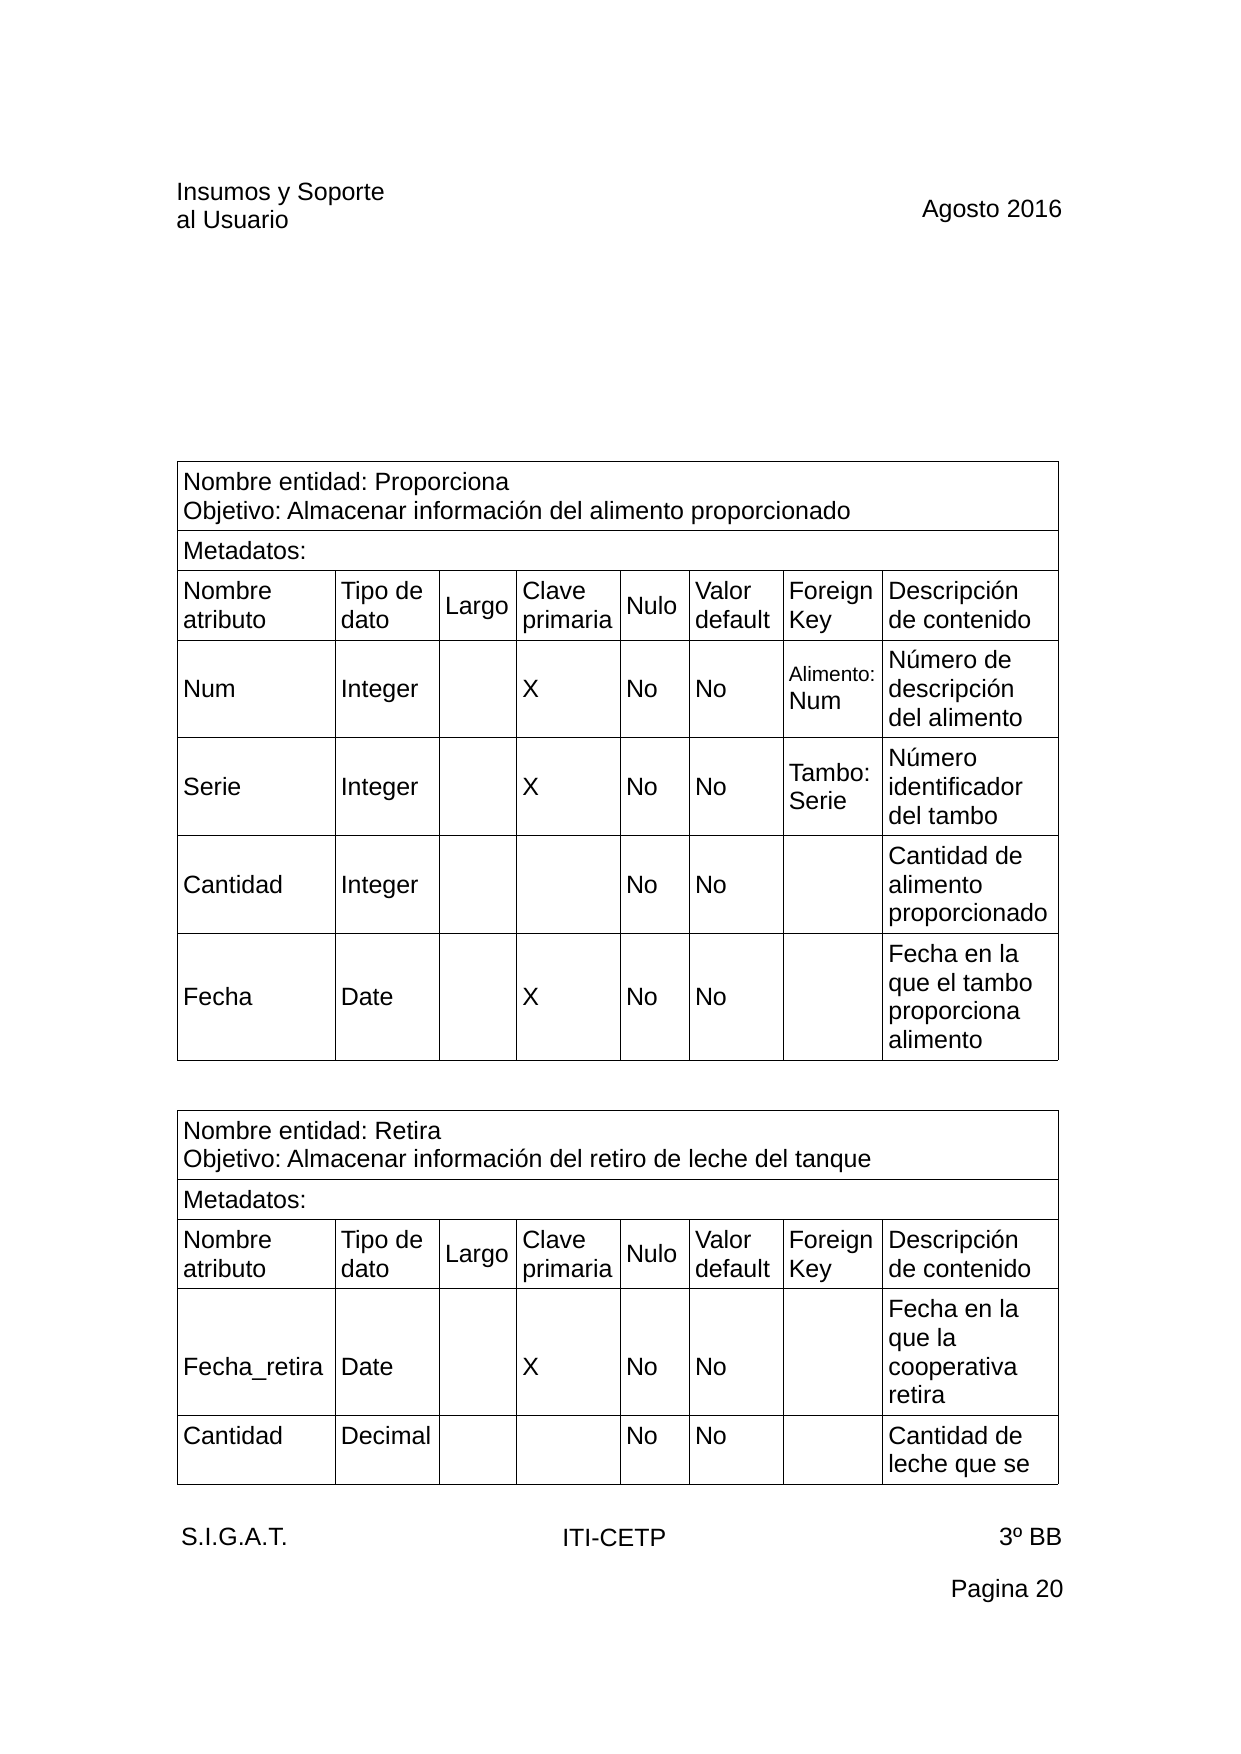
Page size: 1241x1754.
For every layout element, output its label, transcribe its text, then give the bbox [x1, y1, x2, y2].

table_cell [517, 836, 620, 933]
table_cell No [621, 738, 689, 835]
table_cell [440, 934, 516, 1059]
table_cell Largo [440, 571, 516, 639]
table_cell Num [178, 641, 335, 737]
table_cell X [517, 641, 620, 737]
table_cell Fecha en la que el tambo proporciona alimento [883, 934, 1058, 1059]
table_cell Fecha en la que la cooperativa retira [883, 1289, 1058, 1415]
table_cell X [517, 934, 620, 1059]
table_cell Date [336, 934, 439, 1059]
table_cell Integer [336, 738, 439, 835]
table_cell No [621, 836, 689, 933]
table_cell [784, 934, 882, 1059]
table_cell No [621, 1416, 689, 1484]
table_cell No [690, 641, 783, 737]
table_header Nombre entidad: Proporciona Objetivo: Almacenar información del alimento proporcionado [178, 462, 1058, 530]
table_cell Descripción de contenido [883, 1220, 1058, 1288]
table_cell Decimal [336, 1416, 439, 1484]
table_cell No [621, 934, 689, 1059]
table_cell No [690, 738, 783, 835]
table_cell Integer [336, 641, 439, 737]
table_cell Cantidad de leche que se [883, 1416, 1058, 1484]
table_cell [440, 738, 516, 835]
table_cell Nombre atributo [178, 571, 335, 639]
table_cell No [690, 1289, 783, 1415]
table_cell Foreign Key [784, 1220, 882, 1288]
table_cell Largo [440, 1220, 516, 1288]
table_cell Número identificador del tambo [883, 738, 1058, 835]
table_cell Tipo de dato [336, 1220, 439, 1288]
table_cell Clave primaria [517, 571, 620, 639]
table_cell Cantidad [178, 1416, 335, 1484]
table_cell Nulo [621, 1220, 689, 1288]
table_cell Alimento: Num [784, 641, 882, 737]
table_cell Tambo: Serie [784, 738, 882, 835]
table_cell No [621, 641, 689, 737]
table_cell [517, 1416, 620, 1484]
table_cell Serie [178, 738, 335, 835]
table_cell [440, 1416, 516, 1484]
table_cell Número de descripción del alimento [883, 641, 1058, 737]
table_cell Date [336, 1289, 439, 1415]
table_cell Clave primaria [517, 1220, 620, 1288]
table_cell Cantidad de alimento proporcionado [883, 836, 1058, 933]
table_cell Descripción de contenido [883, 571, 1058, 639]
table_cell Fecha [178, 934, 335, 1059]
table_cell [440, 641, 516, 737]
table_cell X [517, 1289, 620, 1415]
table_cell No [690, 1416, 783, 1484]
table_cell No [690, 934, 783, 1059]
table_cell Cantidad [178, 836, 335, 933]
table_cell Valor default [690, 571, 783, 639]
table_cell Metadatos: [178, 531, 1058, 570]
table_cell [784, 1416, 882, 1484]
table_cell No [690, 836, 783, 933]
table_cell [784, 1289, 882, 1415]
table_cell Nombre atributo [178, 1220, 335, 1288]
table_cell No [621, 1289, 689, 1415]
table_cell Tipo de dato [336, 571, 439, 639]
table_cell [440, 836, 516, 933]
table_cell Nulo [621, 571, 689, 639]
table_cell Metadatos: [178, 1180, 1058, 1219]
table_cell Foreign Key [784, 571, 882, 639]
table_header Nombre entidad: Retira Objetivo: Almacenar información del retiro de leche del tanque [178, 1111, 1058, 1179]
table_cell Valor default [690, 1220, 783, 1288]
table_cell Integer [336, 836, 439, 933]
table_cell [784, 836, 882, 933]
table_cell [440, 1289, 516, 1415]
table_cell X [517, 738, 620, 835]
table_cell Fecha_retira [178, 1289, 335, 1415]
